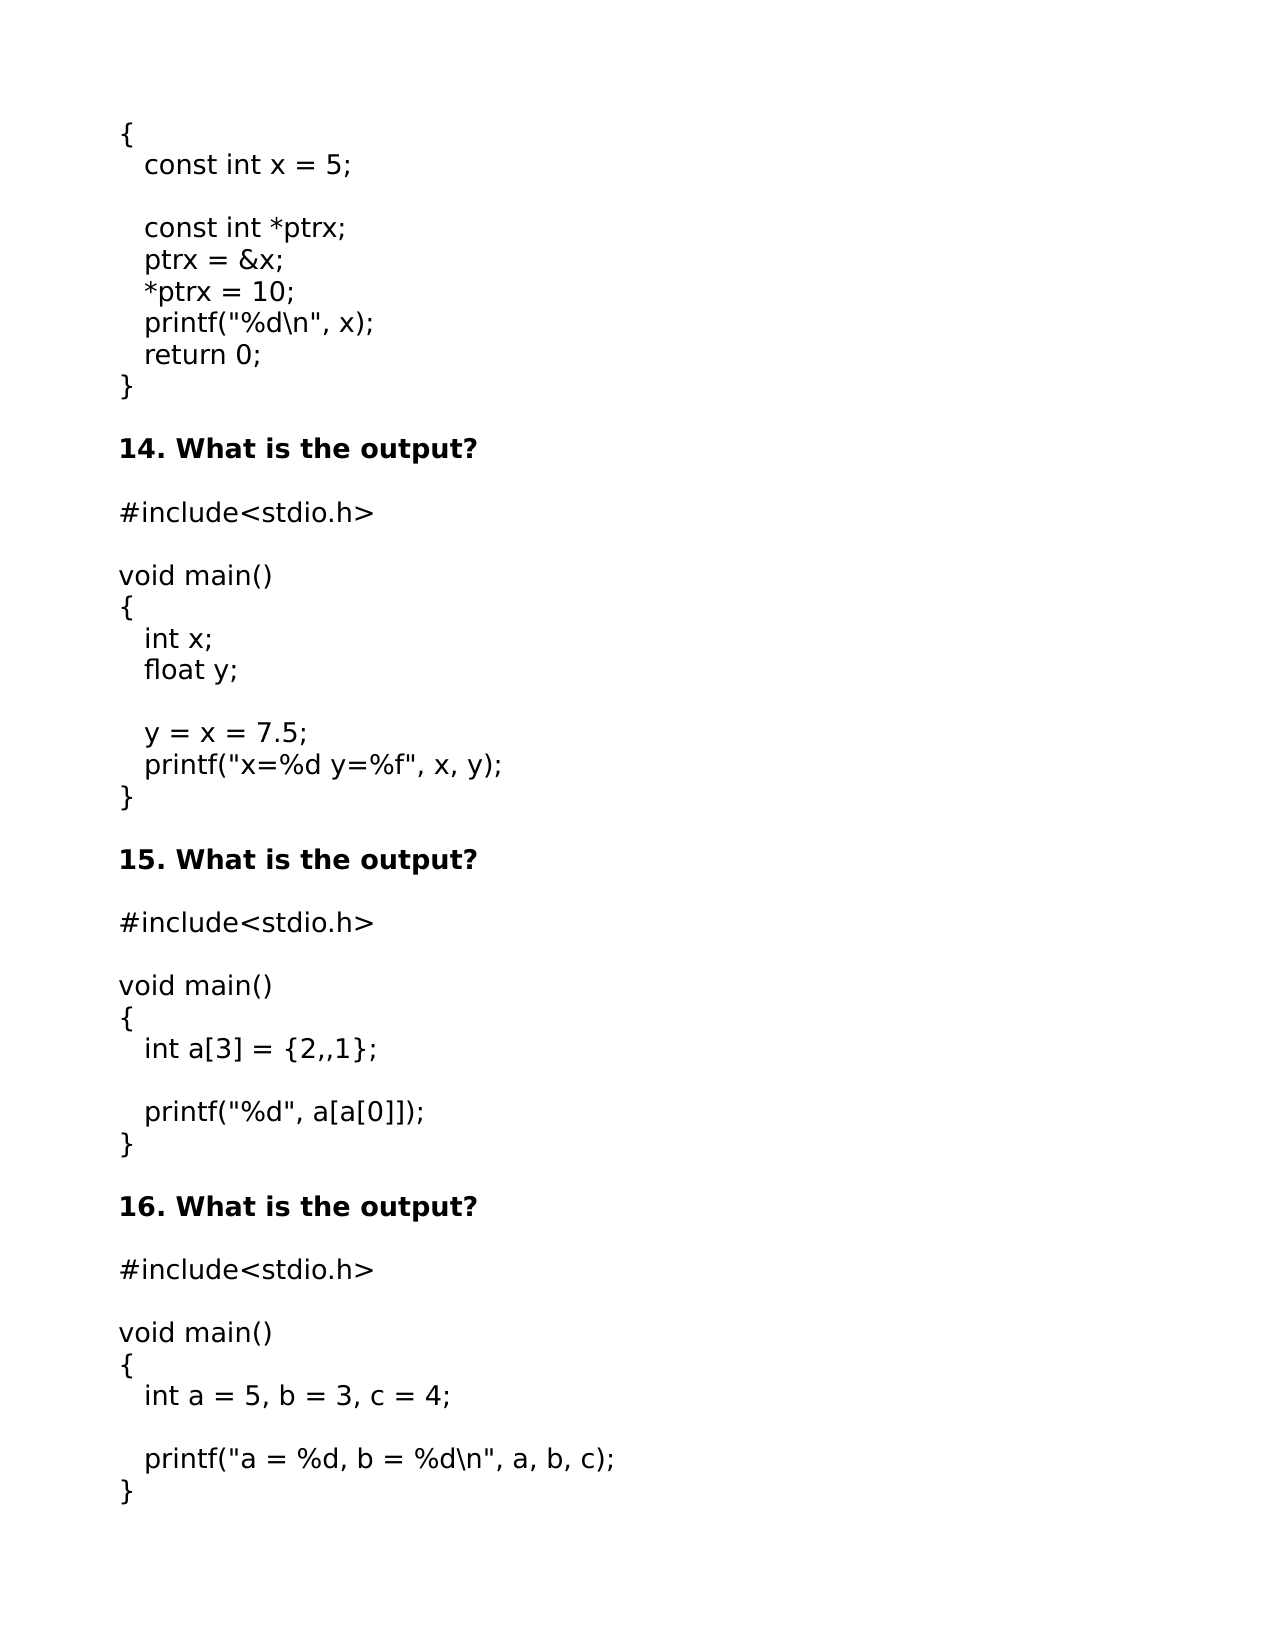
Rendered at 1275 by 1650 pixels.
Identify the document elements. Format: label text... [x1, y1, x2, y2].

text printf("x=%d y=%f", x, y); [118, 749, 1157, 781]
text { [118, 1349, 1157, 1381]
text ptrx = &x; [118, 244, 1157, 276]
text printf("a = %d, b = %d\n", a, b, c); [118, 1444, 1157, 1475]
text { [118, 592, 1157, 623]
text void main() [118, 970, 1157, 1002]
text printf("%d", a[a[0]]); [118, 1097, 1157, 1128]
text int a[3] = {2,,1}; [118, 1033, 1157, 1065]
text } [118, 371, 1157, 402]
text *ptrx = 10; [118, 276, 1157, 307]
text } [118, 781, 1157, 812]
text int a = 5, b = 3, c = 4; [118, 1381, 1157, 1412]
text #include<stdio.h> [118, 1254, 1157, 1286]
text 14. What is the output? [118, 434, 1157, 465]
text 16. What is the output? [118, 1191, 1157, 1223]
text y = x = 7.5; [118, 718, 1157, 749]
text return 0; [118, 339, 1157, 371]
text #include<stdio.h> [118, 907, 1157, 939]
text void main() [118, 560, 1157, 592]
text #include<stdio.h> [118, 497, 1157, 528]
text { [118, 118, 1157, 150]
text printf("%d\n", x); [118, 307, 1157, 339]
text int x; [118, 623, 1157, 655]
text const int *ptrx; [118, 213, 1157, 244]
text } [118, 1475, 1157, 1507]
text } [118, 1128, 1157, 1160]
text void main() [118, 1317, 1157, 1349]
text const int x = 5; [118, 150, 1157, 181]
text 15. What is the output? [118, 844, 1157, 876]
text { [118, 1002, 1157, 1033]
text float y; [118, 655, 1157, 686]
